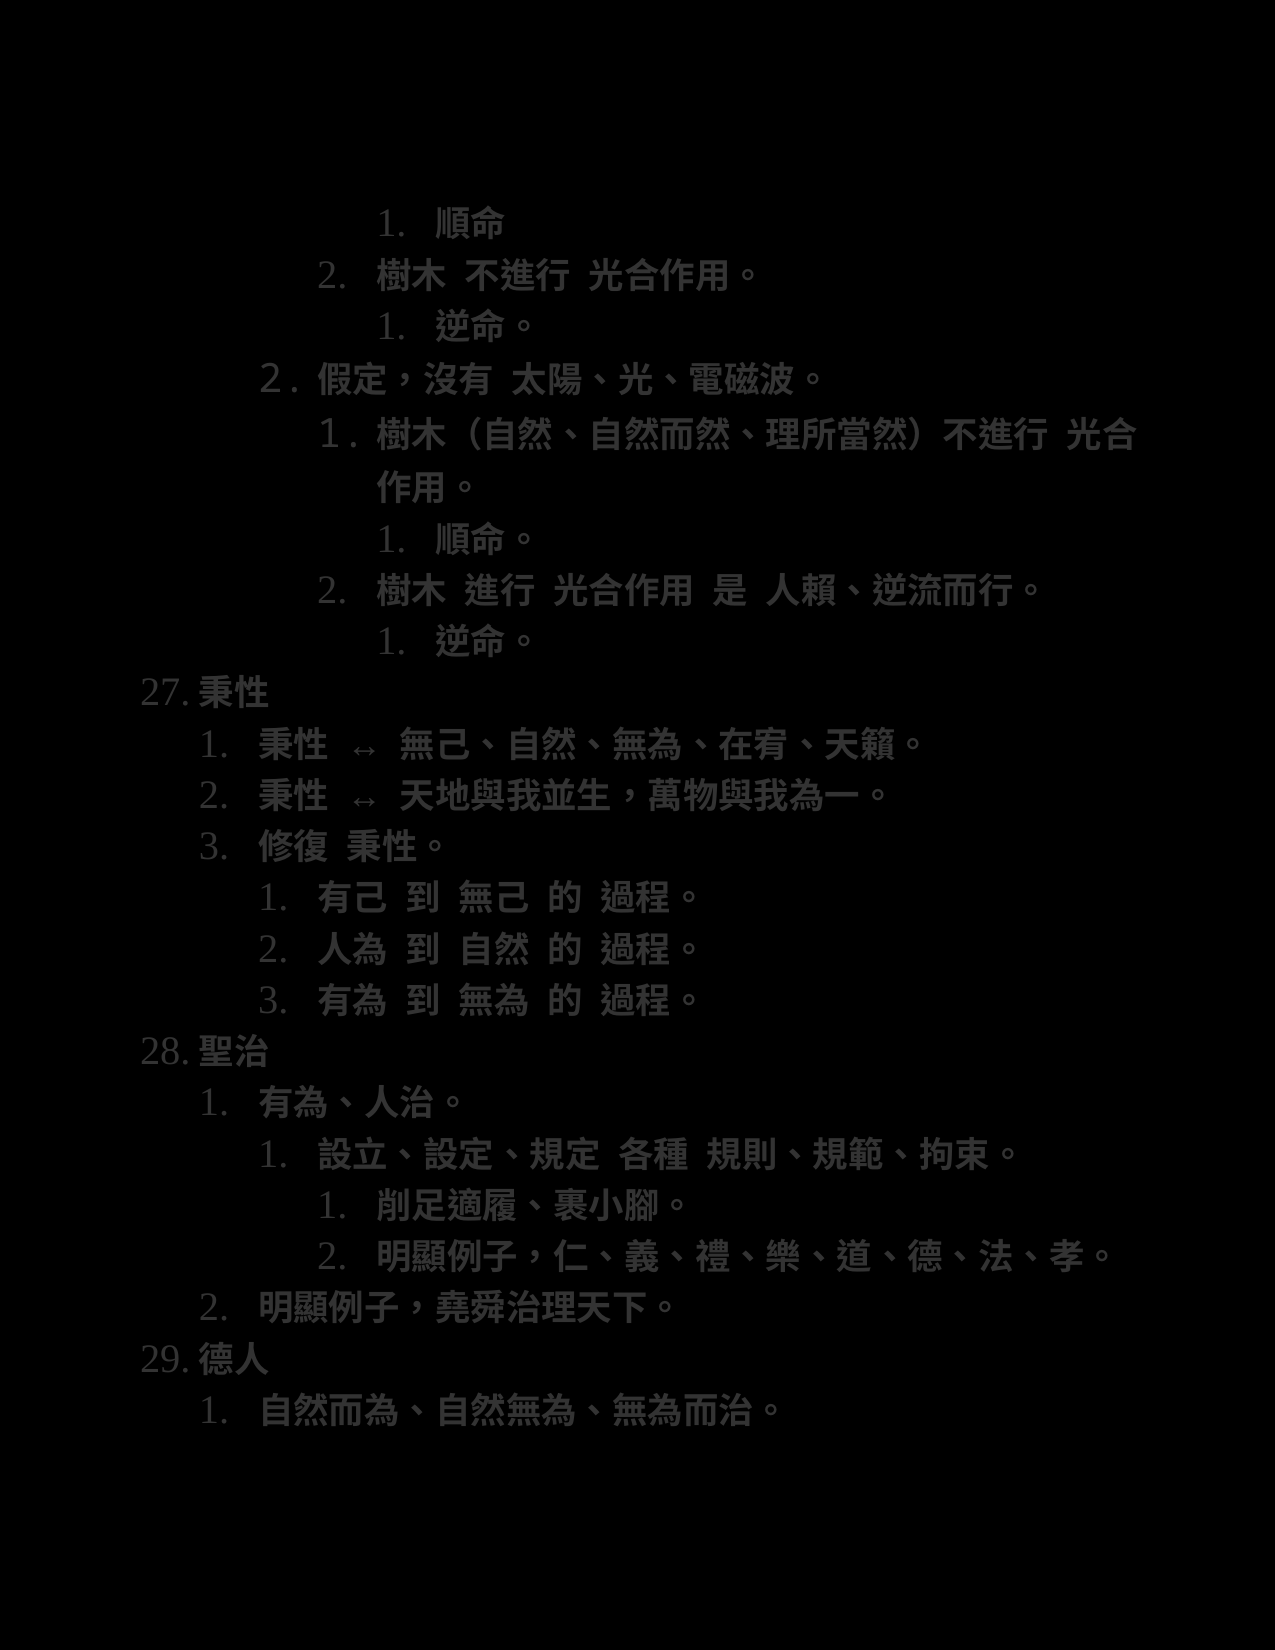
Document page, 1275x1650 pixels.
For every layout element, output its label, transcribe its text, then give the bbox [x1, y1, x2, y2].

list 樹木 進行 光合作用 是 人賴、逆流而行。 [317, 562, 1157, 613]
list 逆命。 [376, 613, 1157, 665]
list 逆命。 [376, 298, 1157, 349]
list 樹木（自然、自然而然、理所當然）不進行 光合作用。 [317, 405, 1157, 511]
list 假定，沒有 太陽、光、電磁波。 [258, 349, 1157, 405]
list 自然而為、自然無為、無為而治。 [199, 1382, 1157, 1433]
list 明顯例子，堯舜治理天下。 [199, 1280, 1157, 1331]
list 削足適履、裹小腳。 [317, 1177, 1157, 1228]
list 秉性 ↔ 天地與我並生，萬物與我為一。 [199, 767, 1157, 818]
list 順命。 [376, 511, 1157, 562]
list 秉性 ↔ 無己、自然、無為、在宥、天籟。 [199, 716, 1157, 767]
list 聖治 [140, 1023, 1157, 1075]
list 有己 到 無己 的 過程。 [258, 870, 1157, 921]
list 有為 到 無為 的 過程。 [258, 972, 1157, 1023]
list 樹木 不進行 光合作用。 [317, 247, 1157, 298]
list 設立、設定、規定 各種 規則、規範、拘束。 [258, 1126, 1157, 1177]
list 明顯例子，仁、義、禮、樂、道、德、法、孝。 [317, 1228, 1157, 1280]
list 人為 到 自然 的 過程。 [258, 921, 1157, 972]
list 順命 [376, 196, 1157, 247]
list 德人 [140, 1331, 1157, 1382]
list 有為、人治。 [199, 1075, 1157, 1126]
list 秉性 [140, 665, 1157, 716]
list 修復 秉性。 [199, 818, 1157, 870]
